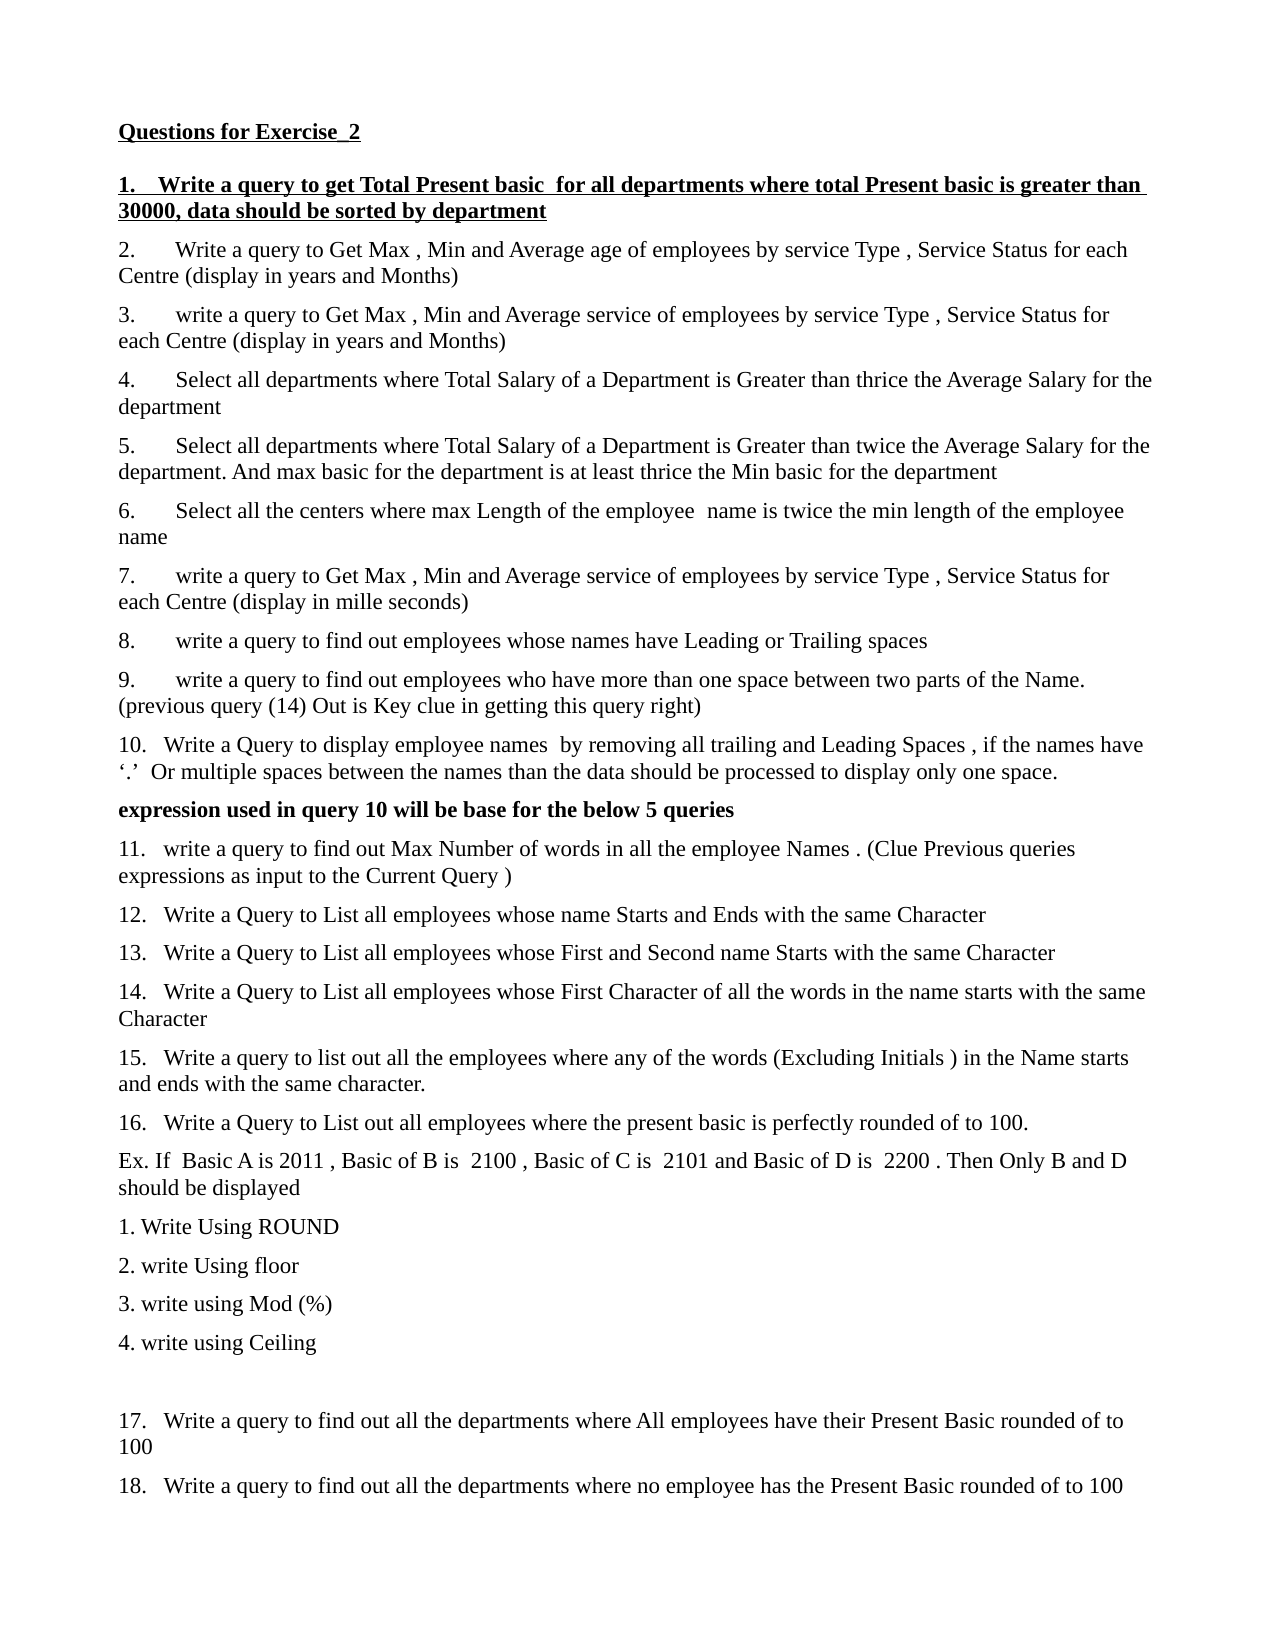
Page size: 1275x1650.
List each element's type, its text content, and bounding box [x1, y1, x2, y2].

text Ex. If Basic A is 2011 , Basic of B is 2100 , Basic of C is 2101 and Basic of D is 2200 . Then Only B and D should be displayed [118, 1148, 1157, 1200]
text 1. Write a query to get Total Present basic for all departments where total Present basic is greater than 30000, data should be sorted by department [118, 171, 1157, 223]
text 16. Write a Query to List out all employees where the present basic is perfectly rounded of to 100. [118, 1109, 1157, 1135]
text 13. Write a Query to List all employees whose First and Second name Starts with the same Character [118, 939, 1157, 966]
text 2. Write a query to Get Max , Min and Average age of employees by service Type , Service Status for each Centre (display in years and Months) [118, 236, 1157, 289]
text 4. Select all departments where Total Salary of a Department is Greater than thrice the Average Salary for the department [118, 366, 1157, 419]
text 3. write a query to Get Max , Min and Average service of employees by service Type , Service Status for each Centre (display in years and Months) [118, 301, 1157, 354]
text 5. Select all departments where Total Salary of a Department is Greater than twice the Average Salary for the department. And max basic for the department is at least thrice the Min basic for the department [118, 432, 1157, 484]
text 8. write a query to find out employees whose names have Leading or Trailing spaces [118, 627, 1157, 654]
text 3. write using Mod (%) [118, 1291, 1157, 1317]
text 7. write a query to Get Max , Min and Average service of employees by service Type , Service Status for each Centre (display in mille seconds) [118, 562, 1157, 615]
text 4. write using Ceiling [118, 1329, 1157, 1356]
text 11. write a query to find out Max Number of words in all the employee Names . (Clue Previous queries expressions as input to the Current Query ) [118, 835, 1157, 888]
text 17. Write a query to find out all the departments where All employees have their Present Basic rounded of to 100 [118, 1407, 1157, 1460]
text 10. Write a Query to display employee names by removing all trailing and Leading Spaces , if the names have ‘.’ Or multiple spaces between the names than the data should be processed to display only one space. [118, 731, 1157, 784]
text 15. Write a query to list out all the employees where any of the words (Excluding Initials ) in the Name starts and ends with the same character. [118, 1043, 1157, 1096]
text 9. write a query to find out employees who have more than one space between two parts of the Name. (previous query (14) Out is Key clue in getting this query right) [118, 666, 1157, 719]
text expression used in query 10 will be base for the below 5 queries [118, 797, 1157, 823]
text 1. Write Using ROUND [118, 1213, 1157, 1239]
text 18. Write a query to find out all the departments where no employee has the Present Basic rounded of to 100 [118, 1472, 1157, 1499]
text Questions for Exercise_2 [118, 118, 1157, 144]
text 14. Write a Query to List all employees whose First Character of all the words in the name starts with the same Character [118, 978, 1157, 1031]
text 12. Write a Query to List all employees whose name Starts and Ends with the same Character [118, 901, 1157, 927]
text 2. write Using floor [118, 1252, 1157, 1278]
text 6. Select all the centers where max Length of the employee name is twice the min length of the employee name [118, 497, 1157, 549]
